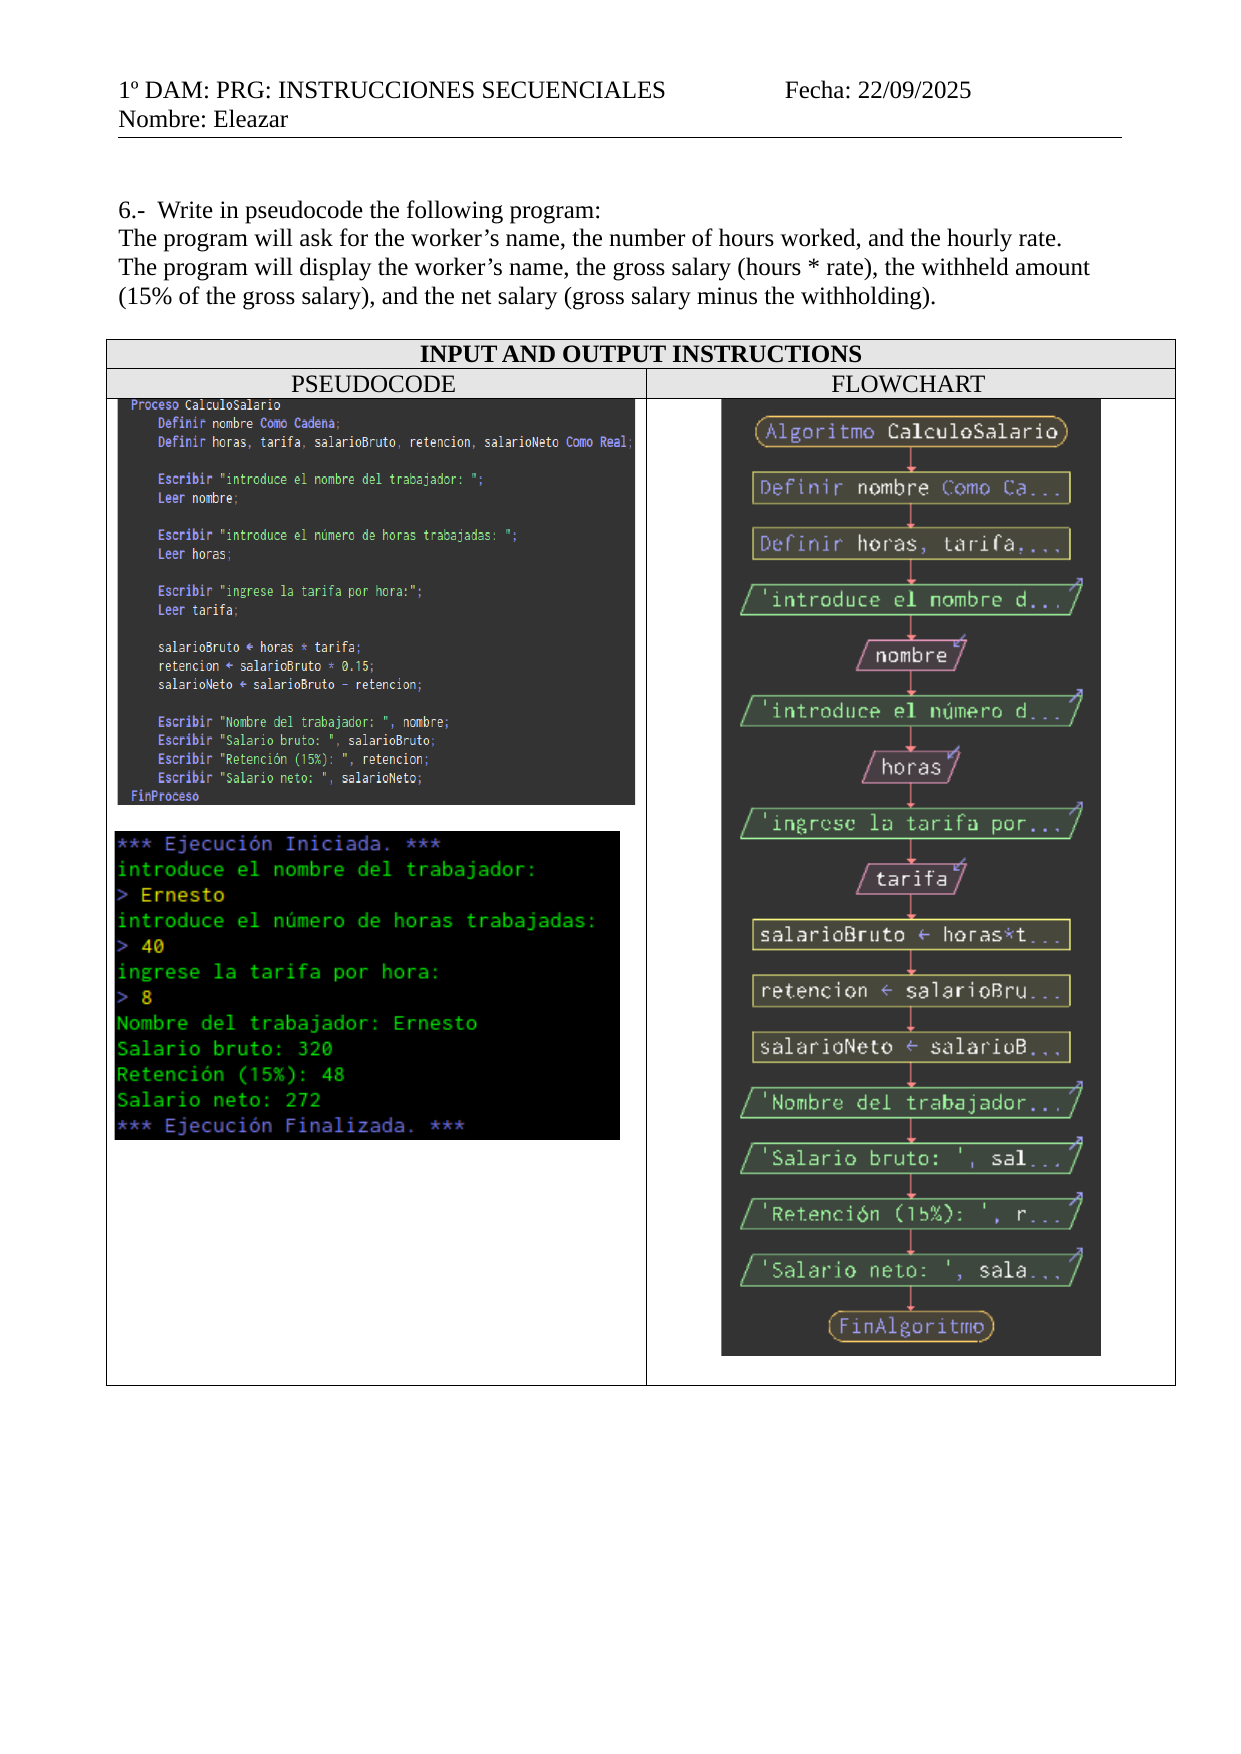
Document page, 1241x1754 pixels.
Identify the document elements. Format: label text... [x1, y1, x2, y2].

table_cell [107, 399, 646, 1385]
table_cell FLOWCHART [647, 369, 1175, 398]
table_header INPUT AND OUTPUT INSTRUCTIONS [107, 340, 1175, 368]
picture [117, 399, 636, 805]
picture [721, 399, 1101, 1356]
picture [114, 831, 620, 1140]
table_cell [647, 399, 1175, 1385]
text 6.- Write in pseudocode the following program: The program will ask for the worker’s name, the number of hours worked, and the hourly rate. The program will display the worker’s name, the gross salary (hours * rate), the withheld amount (15% of the gross salary), and the net salary (gross salary minus the withholding). [118, 195, 1122, 310]
table_cell PSEUDOCODE [107, 369, 646, 398]
